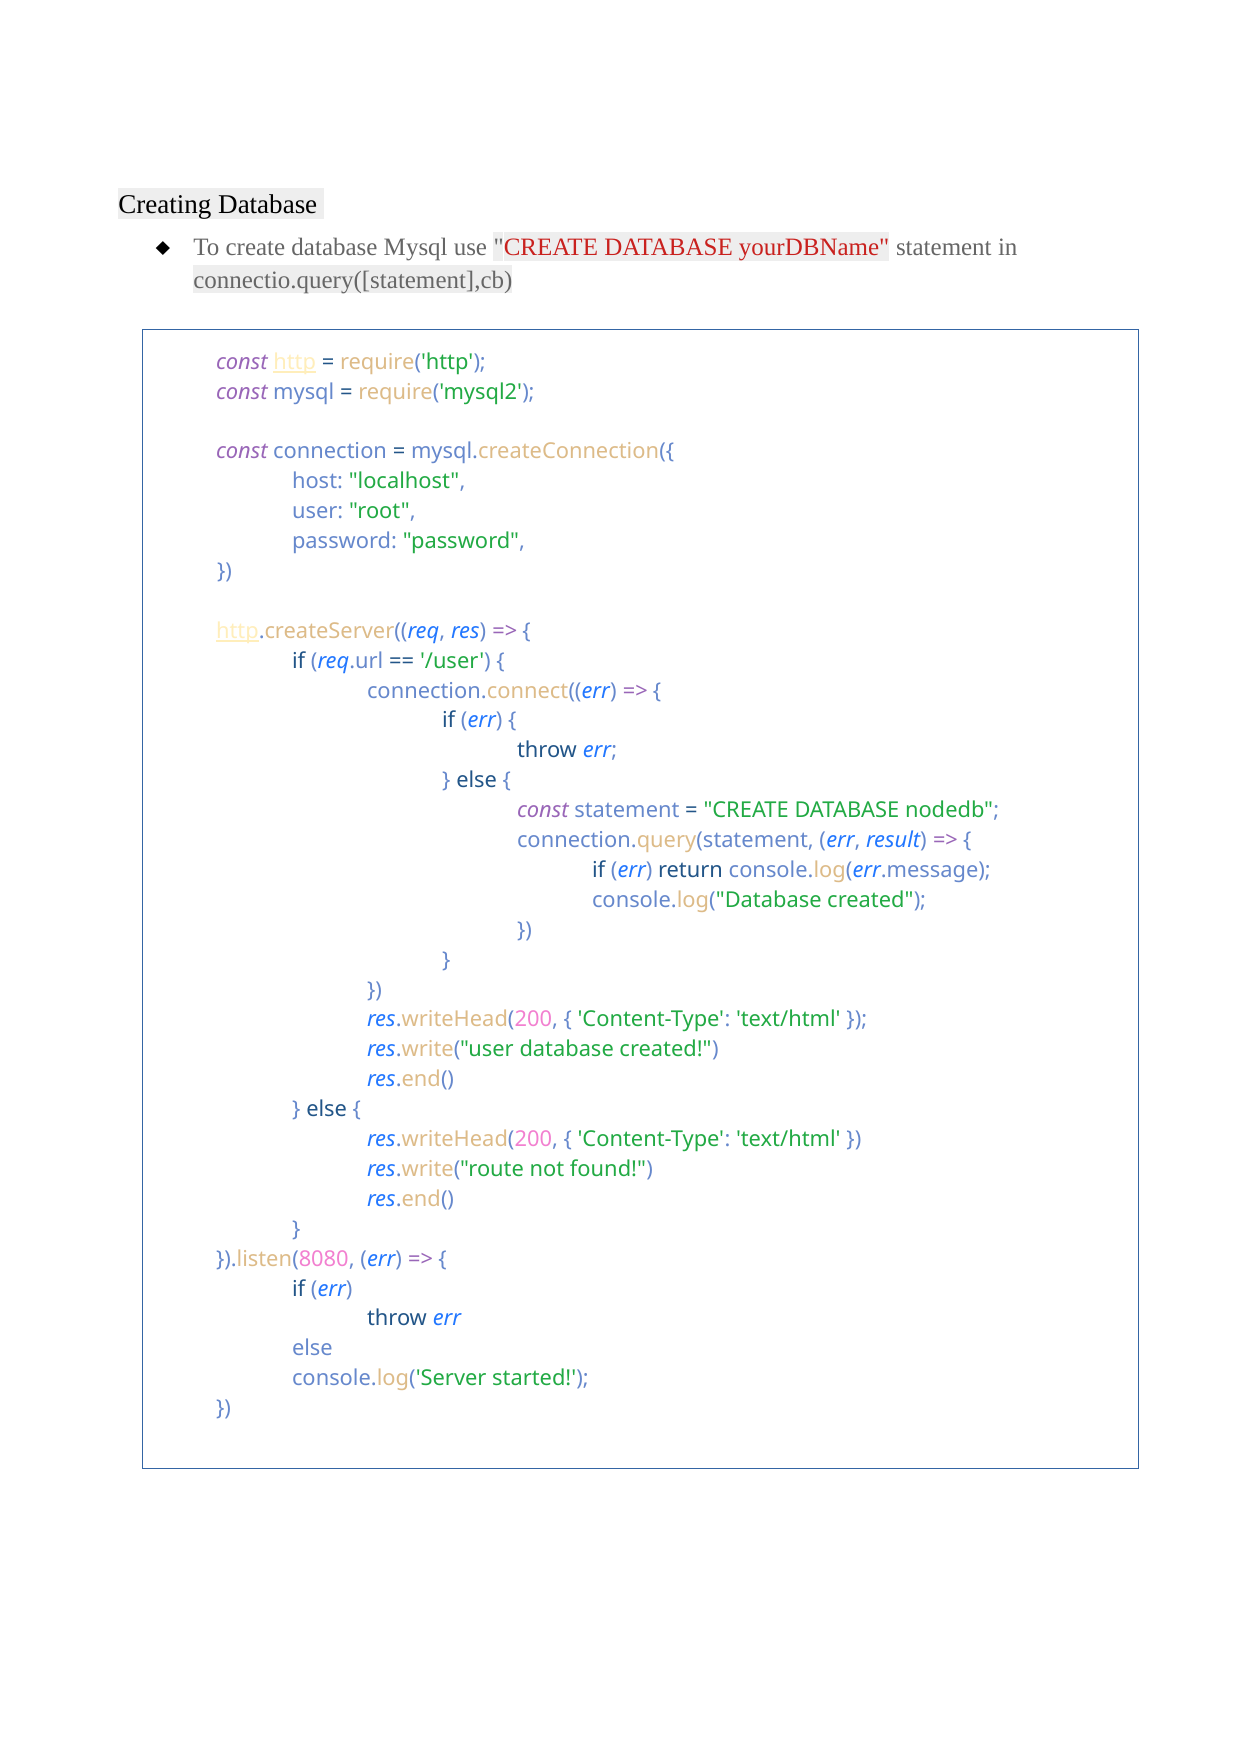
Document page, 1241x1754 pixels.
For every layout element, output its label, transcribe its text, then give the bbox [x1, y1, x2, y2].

list To create database Mysql use "CREATE DATABASE yourDBName" statement in connectio.query([statement],cb) [156, 232, 1123, 293]
subtitle Creating Database [118, 188, 1123, 219]
